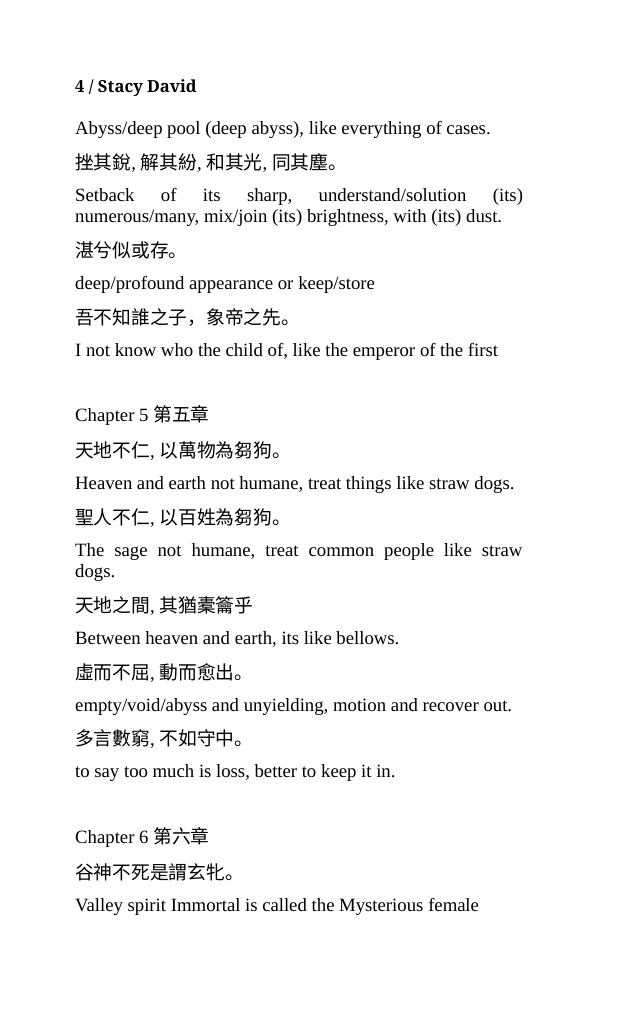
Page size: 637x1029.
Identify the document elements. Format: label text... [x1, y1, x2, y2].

text Abyss/deep pool (deep abyss), like everything of cases. [75, 117, 523, 139]
text The sage not humane, treat common people like straw dogs. [75, 539, 523, 582]
text 湛兮似或存。 [75, 236, 523, 263]
text Setback of its sharp, understand/solution (its) numerous/many, mix/join (its) brightness, with (its) dust. [75, 184, 523, 227]
text 聖人不仁, 以百姓為芻狗。 [75, 502, 523, 530]
text Valley spirit Immortal is called the Mysterious female [75, 893, 523, 915]
text Between heaven and earth, its like bellows. [75, 627, 523, 648]
text 虛而不屈, 動而愈出。 [75, 657, 523, 684]
text 天地之間, 其猶橐籥乎 [75, 591, 523, 618]
text Heaven and earth not humane, treat things like straw dogs. [75, 472, 523, 493]
text empty/void/abyss and unyielding, motion and recover out. [75, 693, 523, 715]
text 挫其銳, 解其紛, 和其光, 同其塵。 [75, 148, 523, 175]
text 吾不知誰之子，象帝之先。 [75, 302, 523, 330]
text I not know who the child of, like the emperor of the first [75, 339, 523, 360]
text 谷神不死是謂玄牝。 [75, 857, 523, 884]
text Chapter 5 第五章 [75, 400, 523, 427]
text 天地不仁, 以萬物為芻狗。 [75, 436, 523, 463]
text deep/profound appearance or keep/store [75, 272, 523, 293]
text 多言數窮, 不如守中。 [75, 724, 523, 751]
text to say too much is loss, better to keep it in. [75, 760, 523, 782]
text Chapter 6 第六章 [75, 821, 523, 848]
